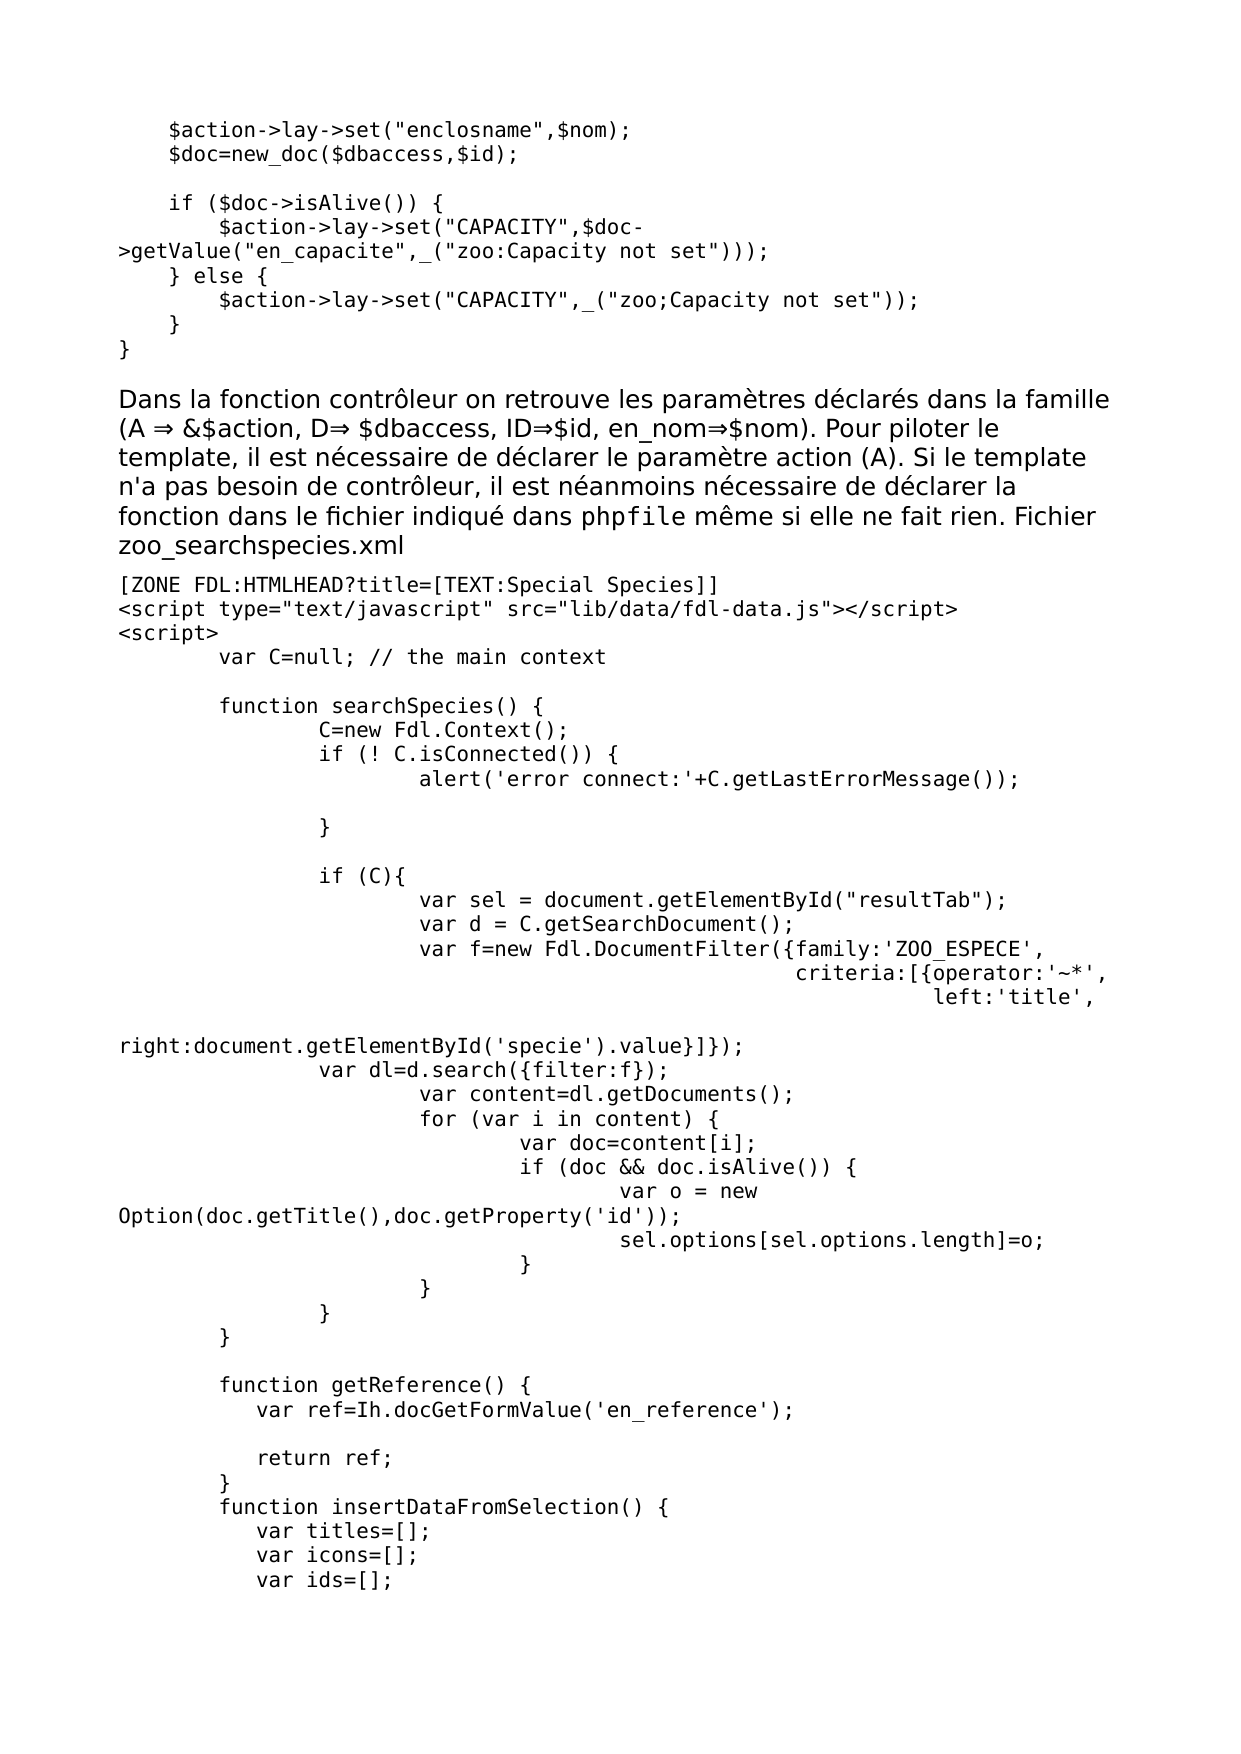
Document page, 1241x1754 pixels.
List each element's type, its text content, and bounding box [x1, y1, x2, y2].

text $action->lay->set("enclosname",$nom); $doc=new_doc($dbaccess,$id); if ($doc->isAlive()) { $action->lay->set("CAPACITY",$doc->getValue("en_capacite",_("zoo:Capacity not set"))); } else { $action->lay->set("CAPACITY",_("zoo;Capacity not set")); } } [118, 118, 1122, 385]
text [ZONE FDL:HTMLHEAD?title=[TEXT:Special Species]] <script type="text/javascript" src="lib/data/fdl-data.js"></script> <script> var C=null; // the main context function searchSpecies() { C=new Fdl.Context(); if (! C.isConnected()) { alert('error connect:'+C.getLastErrorMessage()); } if (C){ var sel = document.getElementById("resultTab"); var d = C.getSearchDocument(); var f=new Fdl.DocumentFilter({family:'ZOO_ESPECE', criteria:[{operator:'~*', left:'title', right:document.getElementById('specie').value}]}); var dl=d.search({filter:f}); var content=dl.getDocuments(); for (var i in content) { var doc=content[i]; if (doc && doc.isAlive()) { var o = new Option(doc.getTitle(),doc.getProperty('id')); sel.options[sel.options.length]=o; } } } } function getReference() { var ref=Ih.docGetFormValue('en_reference'); return ref; } function insertDataFromSelection() { var titles=[]; var icons=[]; var ids=[]; [118, 573, 1122, 1616]
text Dans la fonction contrôleur on retrouve les paramètres déclarés dans la famille (A ⇒ &$action, D⇒ $dbaccess, ID⇒$id, en_nom⇒$nom). Pour piloter le template, il est nécessaire de déclarer le paramètre action (A). Si le template n'a pas besoin de contrôleur, il est néanmoins nécessaire de déclarer la fonction dans le fichier indiqué dans phpfile même si elle ne fait rien. Fichier zoo_searchspecies.xml [118, 385, 1122, 560]
